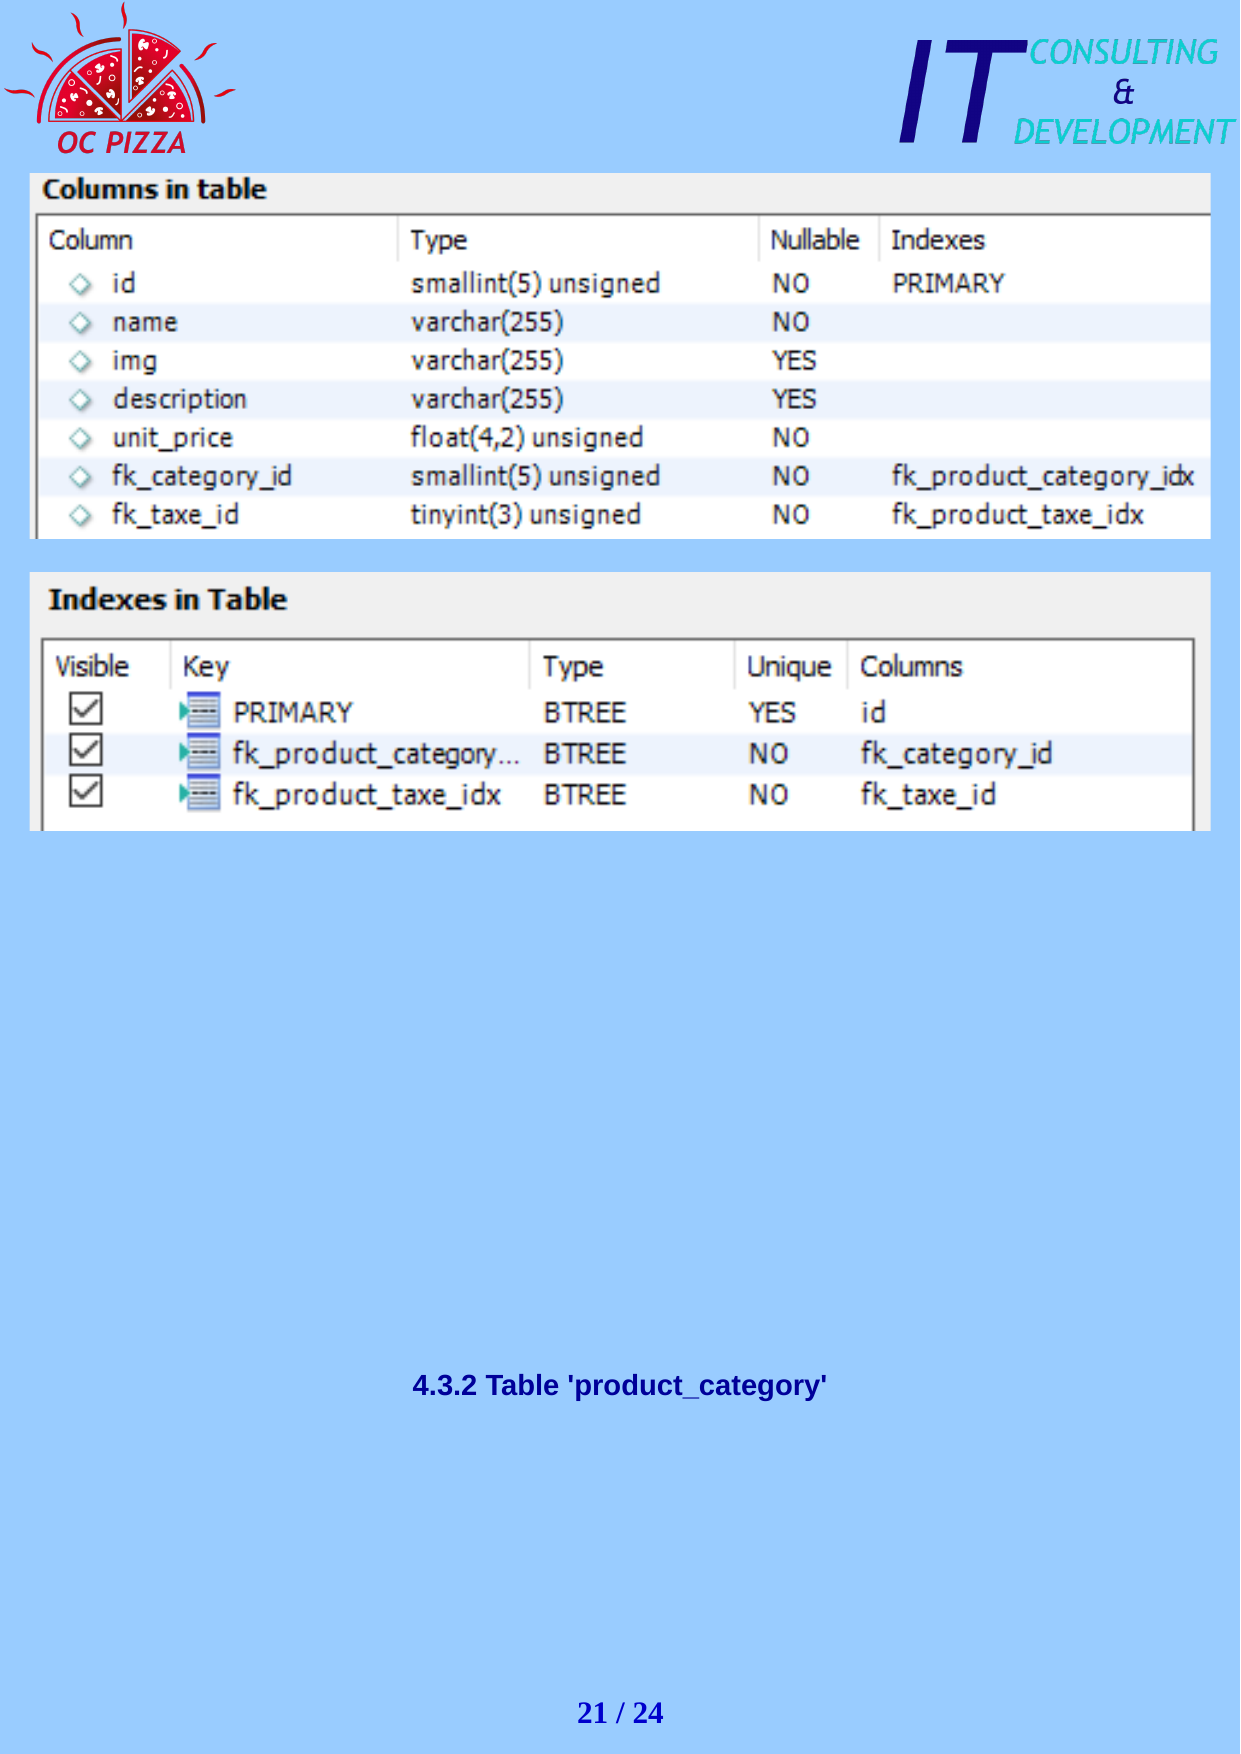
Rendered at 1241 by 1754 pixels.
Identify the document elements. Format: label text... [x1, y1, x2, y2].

text 4.3.2 Table 'product_category' [0, 1368, 1240, 1401]
picture [0, 0, 237, 163]
picture [29, 572, 1211, 831]
picture [884, 21, 1240, 163]
picture [29, 173, 1211, 539]
